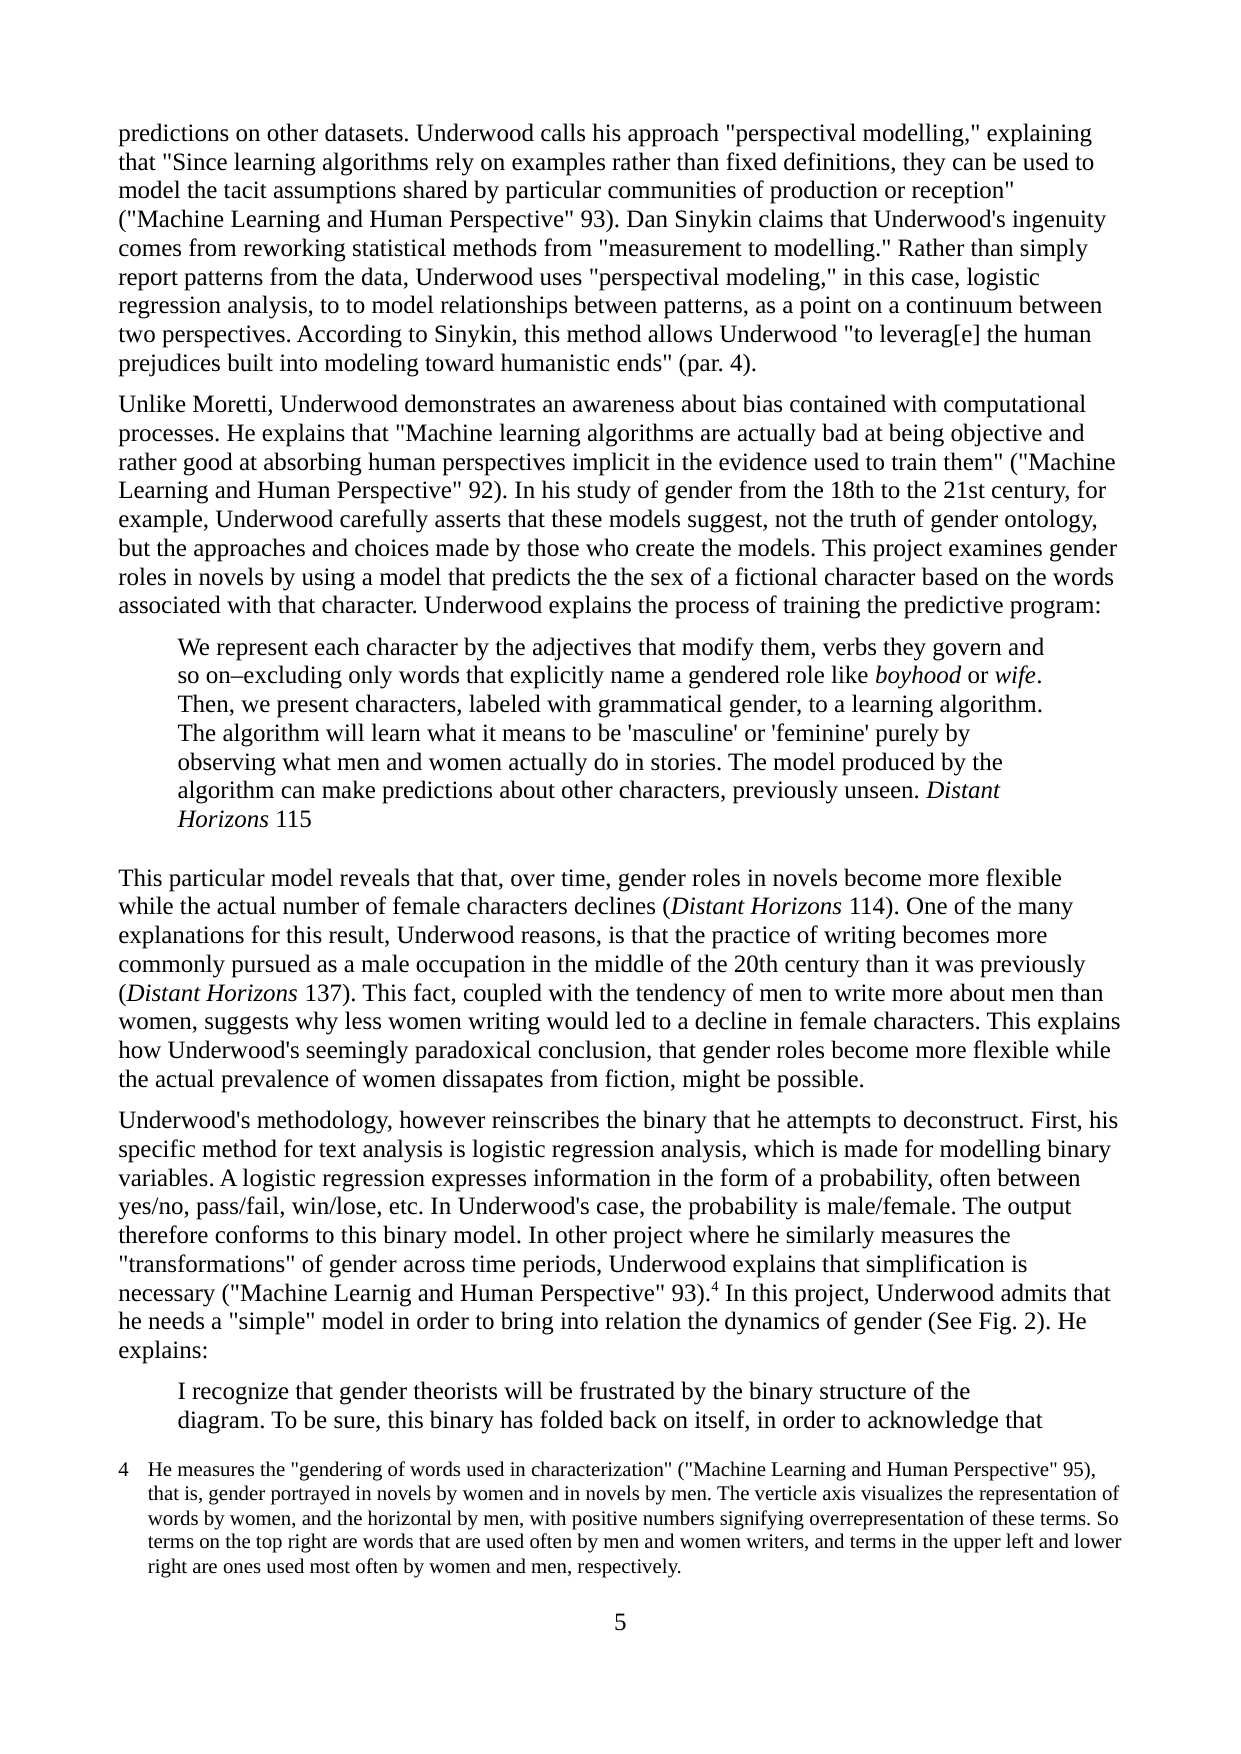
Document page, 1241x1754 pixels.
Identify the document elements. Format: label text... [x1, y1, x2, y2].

text This particular model reveals that that, over time, gender roles in novels become more flexible while the actual number of female characters declines (Distant Horizons 114). One of the many explanations for this result, Underwood reasons, is that the practice of writing becomes more commonly pursued as a male occupation in the middle of the 20th century than it was previously (Distant Horizons 137). This fact, coupled with the tendency of men to write more about men than women, suggests why less women writing would led to a decline in female characters. This explains how Underwood's seemingly paradoxical conclusion, that gender roles become more flexible while the actual prevalence of women dissapates from fiction, might be possible. [118, 863, 1122, 1093]
text Underwood's methodology, however reinscribes the binary that he attempts to deconstruct. First, his specific method for text analysis is logistic regression analysis, which is made for modelling binary variables. A logistic regression expresses information in the form of a probability, often between yes/no, pass/fail, win/lose, etc. In Underwood's case, the probability is male/female. The output therefore conforms to this binary model. In other project where he similarly measures the "transformations" of gender across time periods, Underwood explains that simplification is necessary ("Machine Learnig and Human Perspective" 93). In this project, Underwood admits that he needs a "simple" model in order to bring into relation the dynamics of gender (See Fig. 2). He explains: [118, 1105, 1122, 1364]
text I recognize that gender theorists will be frustrated by the binary structure of the diagram. To be sure, this binary has folded back on itself, in order to acknowledge that [177, 1376, 1063, 1434]
text Unlike Moretti, Underwood demonstrates an awareness about bias contained with computational processes. He explains that "Machine learning algorithms are actually bad at being objective and rather good at absorbing human perspectives implicit in the evidence used to train them" ("Machine Learning and Human Perspective" 92). In his study of gender from the 18th to the 21st century, for example, Underwood carefully asserts that these models suggest, not the truth of gender ontology, but the approaches and choices made by those who create the models. This project examines gender roles in novels by using a model that predicts the the sex of a fictional character based on the words associated with that character. Underwood explains the process of training the predictive program: [118, 389, 1122, 619]
text He measures the "gendering of words used in characterization" ("Machine Learning and Human Perspective" 95), that is, gender portrayed in novels by women and in novels by men. The verticle axis visualizes the representation of words by women, and the horizontal by men, with positive numbers signifying overrepresentation of these terms. So terms on the top right are words that are used often by men and women writers, and terms in the upper left and lower right are ones used most often by women and men, respectively. [118, 1457, 1122, 1578]
text predictions on other datasets. Underwood calls his approach "perspectival modelling," explaining that "Since learning algorithms rely on examples rather than fixed definitions, they can be used to model the tacit assumptions shared by particular communities of production or reception" ("Machine Learning and Human Perspective" 93). Dan Sinykin claims that Underwood's ingenuity comes from reworking statistical methods from "measurement to modelling." Rather than simply report patterns from the data, Underwood uses "perspectival modeling," in this case, logistic regression analysis, to to model relationships between patterns, as a point on a continuum between two perspectives. According to Sinykin, this method allows Underwood "to leverag[e] the human prejudices built into modeling toward humanistic ends" (par. 4). [118, 118, 1122, 377]
text We represent each character by the adjectives that modify them, verbs they govern and so on–excluding only words that explicitly name a gendered role like boyhood or wife. Then, we present characters, labeled with grammatical gender, to a learning algorithm. The algorithm will learn what it means to be 'masculine' or 'feminine' purely by observing what men and women actually do in stories. The model produced by the algorithm can make predictions about other characters, previously unseen. Distant Horizons 115 [177, 632, 1063, 833]
